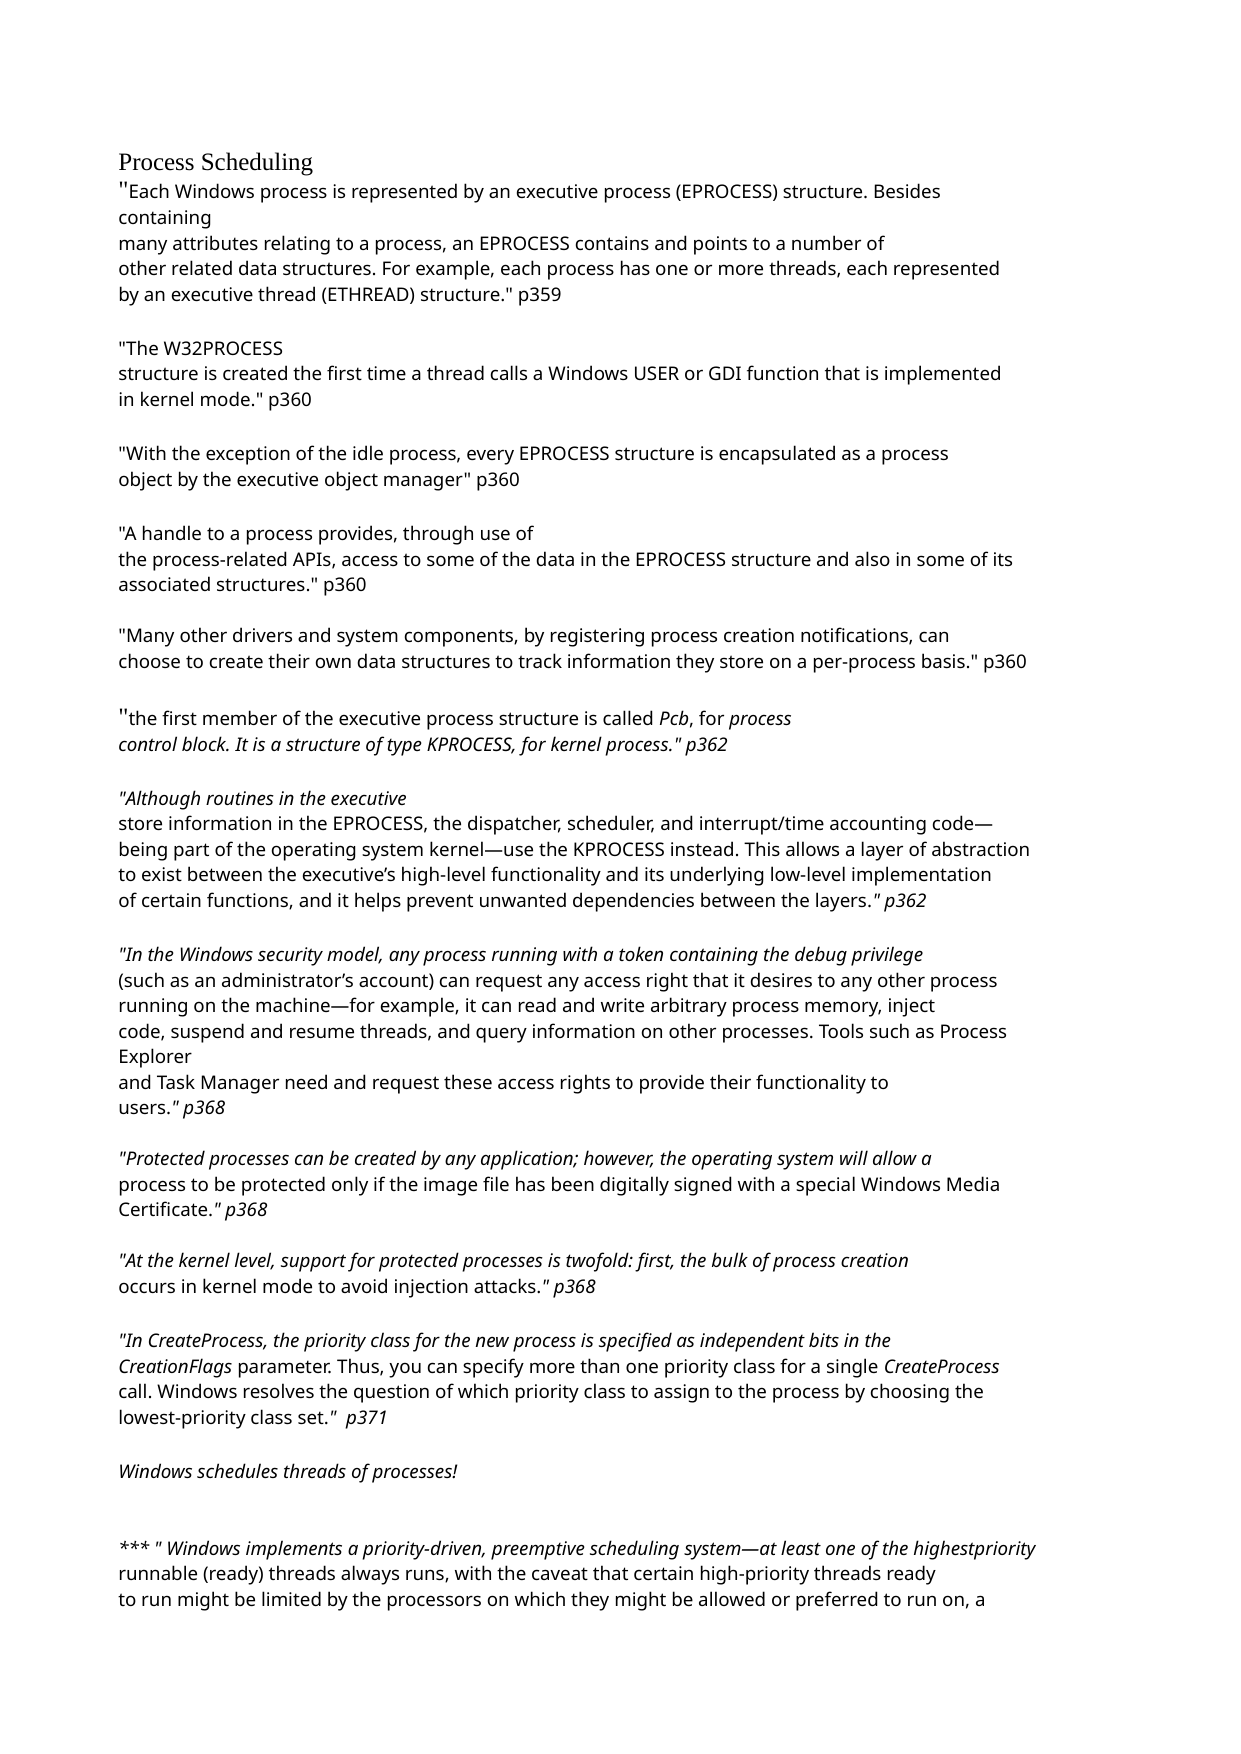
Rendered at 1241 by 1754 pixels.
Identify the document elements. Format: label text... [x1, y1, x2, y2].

text call. Windows resolves the question of which priority class to assign to the process by choosing the [118, 1379, 1122, 1404]
text users." p368 "Protected processes can be created by any application; however, the operating system will allow a [118, 1095, 1122, 1171]
text "In the Windows security model, any process running with a token containing the debug privilege [118, 942, 1122, 967]
text to run might be limited by the processors on which they might be allowed or preferred to run on, a [118, 1586, 1122, 1612]
text occurs in kernel mode to avoid injection attacks." p368 [118, 1273, 1122, 1299]
text object by the executive object manager" p360 [118, 466, 1122, 492]
text choose to create their own data structures to track information they store on a per-process basis." p360 [118, 648, 1122, 673]
text and Task Manager need and request these access rights to provide their functionality to [118, 1069, 1122, 1095]
text "Although routines in the executive [118, 785, 1122, 811]
text "the first member of the executive process structure is called Pcb, for process [118, 702, 1122, 731]
text process to be protected only if the image file has been digitally signed with a special Windows Media [118, 1171, 1122, 1197]
text "In CreateProcess, the priority class for the new process is specified as independent bits in the [118, 1328, 1122, 1353]
text being part of the operating system kernel—use the KPROCESS instead. This allows a layer of abstraction [118, 836, 1122, 862]
text structure is created the first time a thread calls a Windows USER or GDI function that is implemented [118, 361, 1122, 386]
text running on the machine—for example, it can read and write arbitrary process memory, inject [118, 993, 1122, 1018]
text the process-related APIs, access to some of the data in the EPROCESS structure and also in some of its [118, 546, 1122, 571]
text lowest-priority class set." p371 [118, 1404, 1122, 1430]
text store information in the EPROCESS, the dispatcher, scheduler, and interrupt/time accounting code— [118, 811, 1122, 836]
text (such as an administrator’s account) can request any access right that it desires to any other process [118, 967, 1122, 993]
text many attributes relating to a process, an EPROCESS contains and points to a number of [118, 230, 1122, 255]
text "Each Windows process is represented by an executive process (EPROCESS) structure. Besides [118, 176, 1122, 204]
text Certificate." p368 "At the kernel level, support for protected processes is twofold: first, the bulk of process creation [118, 1197, 1122, 1273]
text CreationFlags parameter. Thus, you can specify more than one priority class for a single CreateProcess [118, 1353, 1122, 1379]
text "With the exception of the idle process, every EPROCESS structure is encapsulated as a process [118, 441, 1122, 466]
text of certain functions, and it helps prevent unwanted dependencies between the layers." p362 [118, 887, 1122, 913]
text code, suspend and resume threads, and query information on other processes. Tools such as Process [118, 1018, 1122, 1044]
text runnable (ready) threads always runs, with the caveat that certain high-priority threads ready [118, 1561, 1122, 1586]
text control block. It is a structure of type KPROCESS, for kernel process." p362 [118, 731, 1122, 756]
text Windows schedules threads of processes! *** " Windows implements a priority-driven, preemptive scheduling system—at least one of the highestpriority [118, 1458, 1122, 1561]
text Explorer [118, 1044, 1122, 1069]
text "The W32PROCESS [118, 335, 1122, 361]
text Process Scheduling [118, 147, 1122, 176]
text to exist between the executive’s high-level functionality and its underlying low-level implementation [118, 862, 1122, 887]
text containing [118, 204, 1122, 230]
text in kernel mode." p360 [118, 386, 1122, 412]
text other related data structures. For example, each process has one or more threads, each represented [118, 255, 1122, 281]
text associated structures." p360 "Many other drivers and system components, by registering process creation notifications, can [118, 571, 1122, 648]
text by an executive thread (ETHREAD) structure." p359 [118, 281, 1122, 306]
text "A handle to a process provides, through use of [118, 520, 1122, 546]
